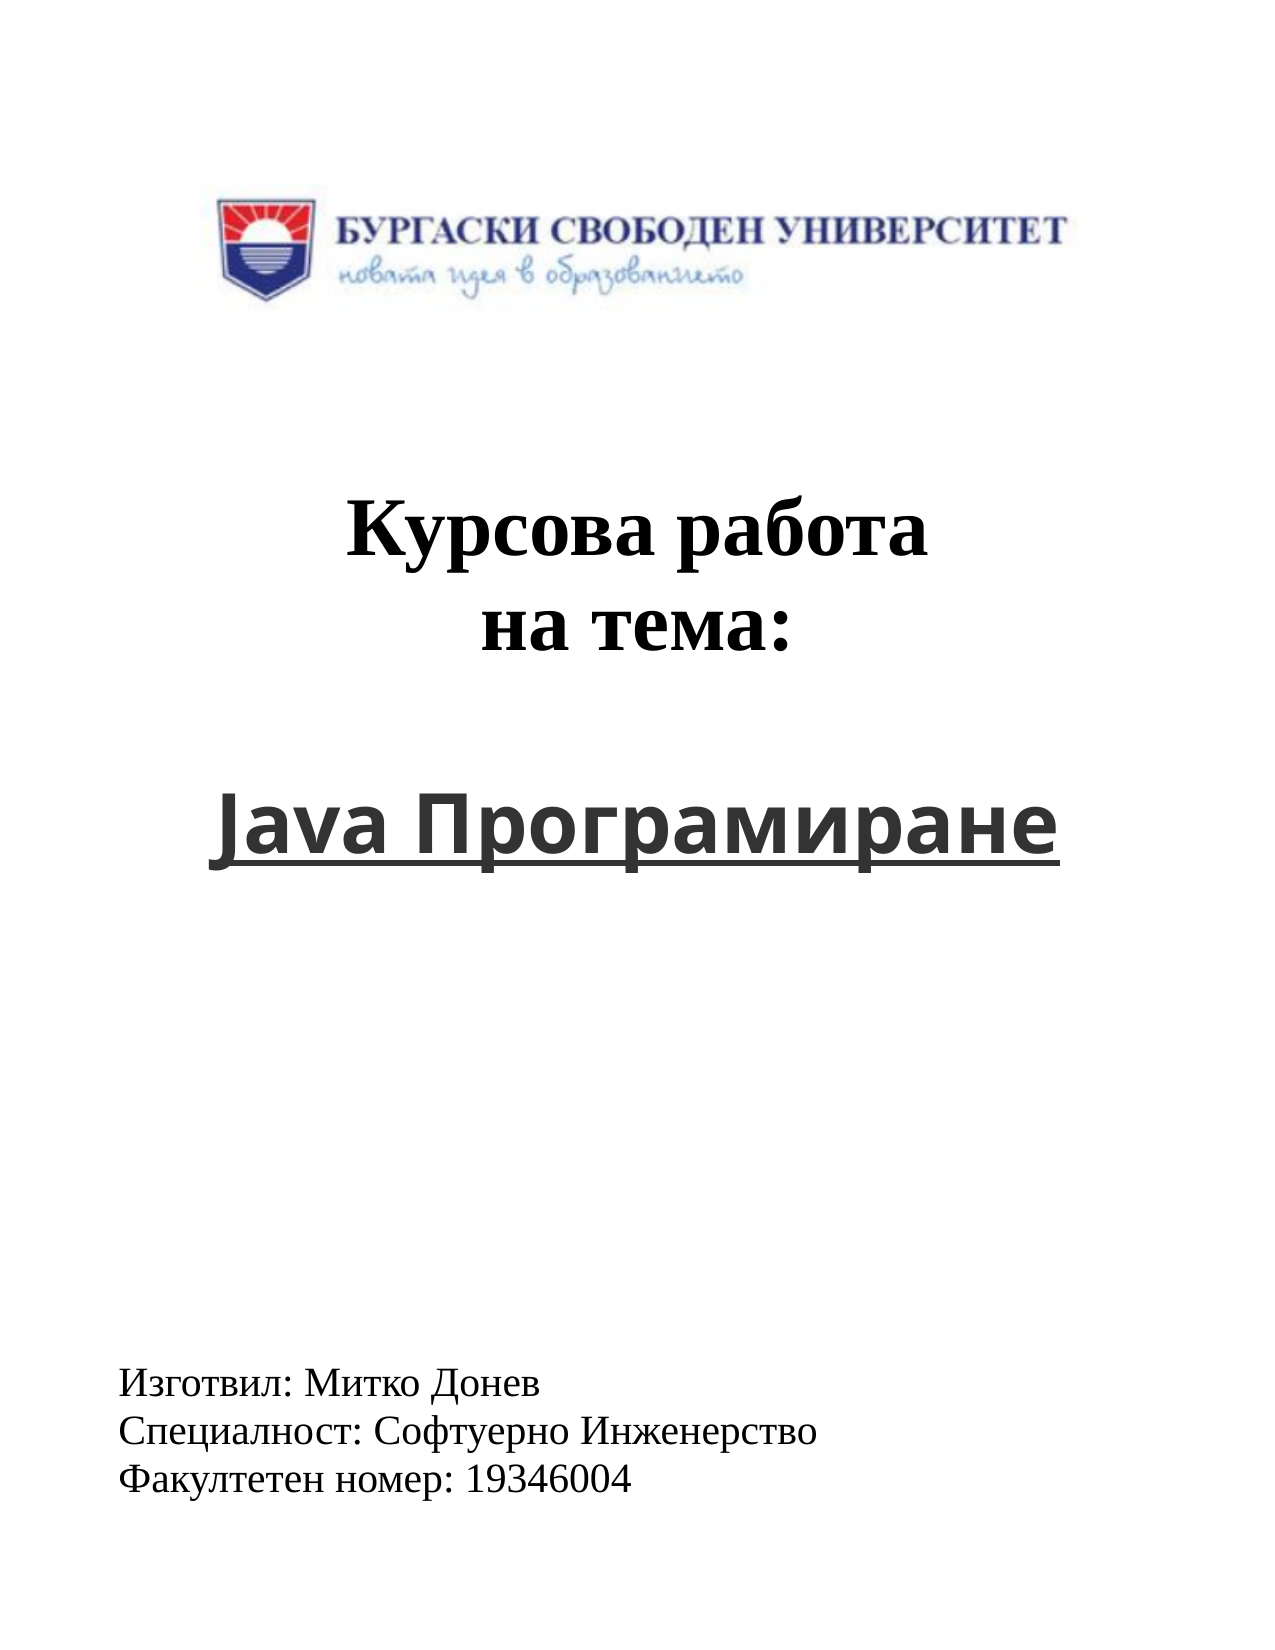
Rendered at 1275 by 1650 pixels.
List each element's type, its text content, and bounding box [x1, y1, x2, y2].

text Курсова работа [118, 477, 1157, 573]
text Java Програмиране [118, 765, 1157, 878]
text на тема: [118, 573, 1157, 669]
text Факултетен номер: 19346004 [118, 1453, 1157, 1501]
picture [148, 118, 1127, 420]
text Специалност: Софтуерно Инженерство [118, 1405, 1157, 1453]
text Изготвил: Митко Донев [118, 1357, 1157, 1405]
